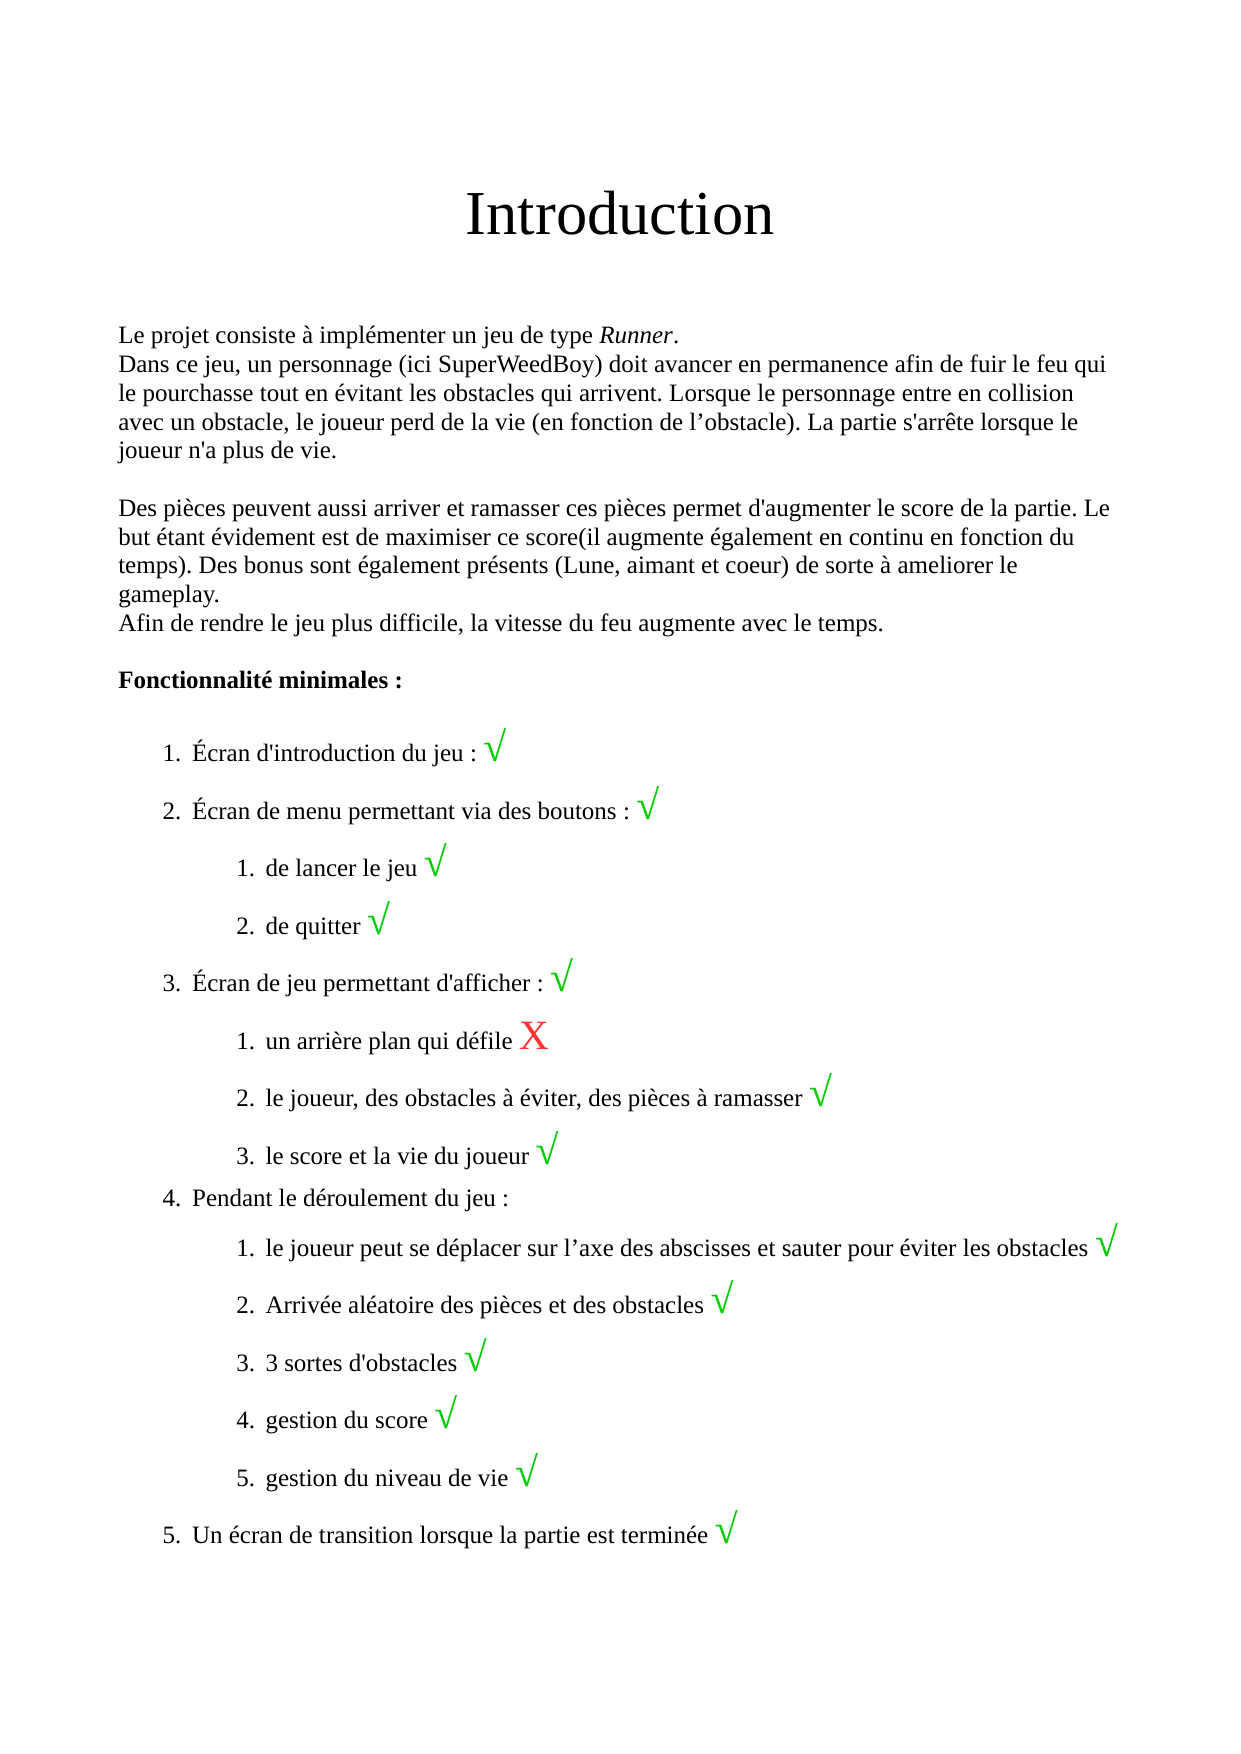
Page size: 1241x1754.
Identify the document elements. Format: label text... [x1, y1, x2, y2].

list Un écran de transition lorsque la partie est terminée √ [162, 1505, 1122, 1553]
list Écran de menu permettant via des boutons : √ [162, 780, 1122, 828]
list de quitter √ [236, 895, 1122, 943]
list gestion du niveau de vie √ [236, 1447, 1122, 1495]
text Introduction [118, 176, 1122, 248]
list le score et la vie du joueur √ [236, 1125, 1122, 1173]
list le joueur peut se déplacer sur l’axe des abscisses et sauter pour éviter les obstacles √ [236, 1217, 1122, 1265]
text Fonctionnalité minimales : [118, 665, 1122, 694]
list 3 sortes d'obstacles √ [236, 1332, 1122, 1380]
list Écran de jeu permettant d'afficher : √ [162, 953, 1122, 1001]
text Afin de rendre le jeu plus difficile, la vitesse du feu augmente avec le temps. [118, 608, 1122, 637]
text Le projet consiste à implémenter un jeu de type Runner. Dans ce jeu, un personnage (ici SuperWeedBoy) doit avancer en permanence afin de fuir le feu qui le pourchasse tout en évitant les obstacles qui arrivent. Lorsque le personnage entre en collision avec un obstacle, le joueur perd de la vie (en fonction de l’obstacle). La partie s'arrête lorsque le joueur n'a plus de vie. Des pièces peuvent aussi arriver et ramasser ces pièces permet d'augmenter le score de la partie. Le but étant évidement est de maximiser ce score(il augmente également en continu en fonction du temps). Des bonus sont également présents (Lune, aimant et coeur) de sorte à ameliorer le gameplay. [118, 320, 1122, 608]
list un arrière plan qui défile X [236, 1010, 1122, 1058]
list le joueur, des obstacles à éviter, des pièces à ramasser √ [236, 1068, 1122, 1116]
list Écran d'introduction du jeu : √ [162, 723, 1122, 771]
list gestion du score √ [236, 1390, 1122, 1438]
list de lancer le jeu √ [236, 838, 1122, 886]
list Pendant le déroulement du jeu : [162, 1183, 1122, 1212]
list Arrivée aléatoire des pièces et des obstacles √ [236, 1275, 1122, 1323]
